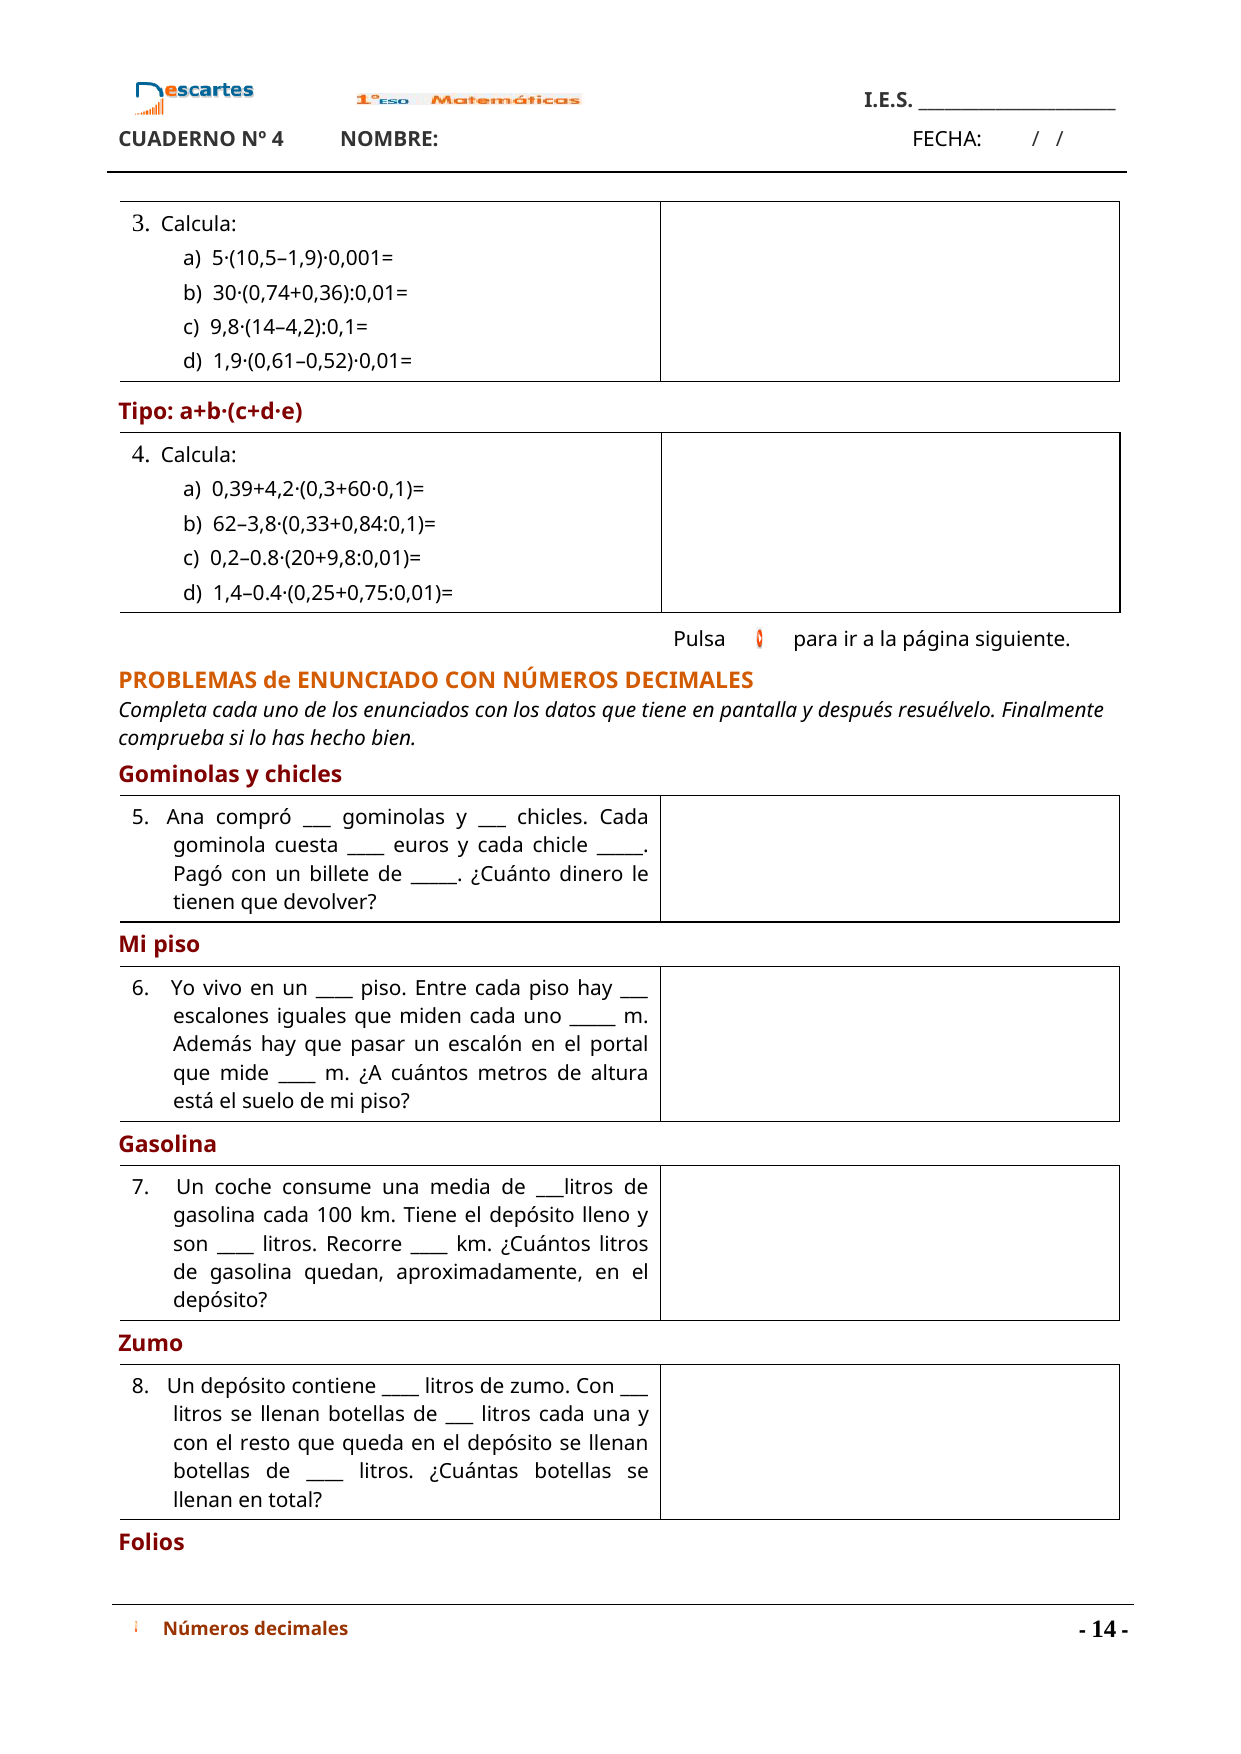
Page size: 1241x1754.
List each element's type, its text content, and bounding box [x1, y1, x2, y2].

picture [356, 93, 585, 105]
table_header Ana compró ___ gominolas y ___ chicles. Cada gominola cuesta ____ euros y cada chicle _____. Pagó con un billete de _____. ¿Cuánto dinero le tienen que devolver? [120, 796, 660, 921]
text Completa cada uno de los enunciados con los datos que tiene en pantalla y después resuélvelo. Finalmente comprueba si lo has hecho bien. [118, 695, 1122, 752]
table_cell para ir a la página siguiente. [788, 613, 1120, 663]
text Folios [118, 1526, 1122, 1557]
text Gasolina [118, 1128, 1122, 1159]
table_header Calcula: a) 5·(10,5–1,9)·0,001= b) 30·(0,74+0,36):0,01= c) 9,8·(14–4,2):0,1= d) 1,9·(0,61–0,52)·0,01= [120, 202, 660, 381]
table_cell [120, 613, 661, 663]
picture [756, 627, 763, 649]
text PROBLEMAS de ENUNCIADO CON NÚMEROS DECIMALES [118, 663, 1122, 695]
text Mi piso [118, 928, 1122, 960]
table_header Un depósito contiene ____ litros de zumo. Con ___ litros se llenan botellas de ___ litros cada una y con el resto que queda en el depósito se llenan botellas de ____ litros. ¿Cuántas botellas se llenan en total? [120, 1365, 660, 1519]
table_cell Pulsa [661, 613, 731, 663]
picture [134, 82, 257, 115]
table_header [662, 433, 1119, 612]
text Zumo [118, 1327, 1122, 1358]
text Tipo: a+b·(c+d·e) [118, 394, 1122, 426]
text Gominolas y chicles [118, 758, 1122, 789]
table_header [661, 202, 1119, 381]
table_header Yo vivo en un ____ piso. Entre cada piso hay ___ escalones iguales que miden cada uno _____ m. Además hay que pasar un escalón en el portal que mide ____ m. ¿A cuántos metros de altura está el suelo de mi piso? [120, 967, 660, 1121]
table_header Un coche consume una media de ___litros de gasolina cada 100 km. Tiene el depósito lleno y son ____ litros. Recorre ____ km. ¿Cuántos litros de gasolina quedan, aproximadamente, en el depósito? [120, 1166, 660, 1320]
table_header Calcula: a) 0,39+4,2·(0,3+60·0,1)= b) 62–3,8·(0,33+0,84:0,1)= c) 0,2–0.8·(20+9,8:0,01)= d) 1,4–0.4·(0,25+0,75:0,01)= [120, 433, 661, 612]
table_header [661, 967, 1119, 1121]
table_header [661, 1166, 1119, 1320]
table_header [661, 1365, 1119, 1519]
picture [134, 1620, 138, 1632]
table_header [661, 796, 1119, 921]
table_cell [731, 613, 787, 663]
